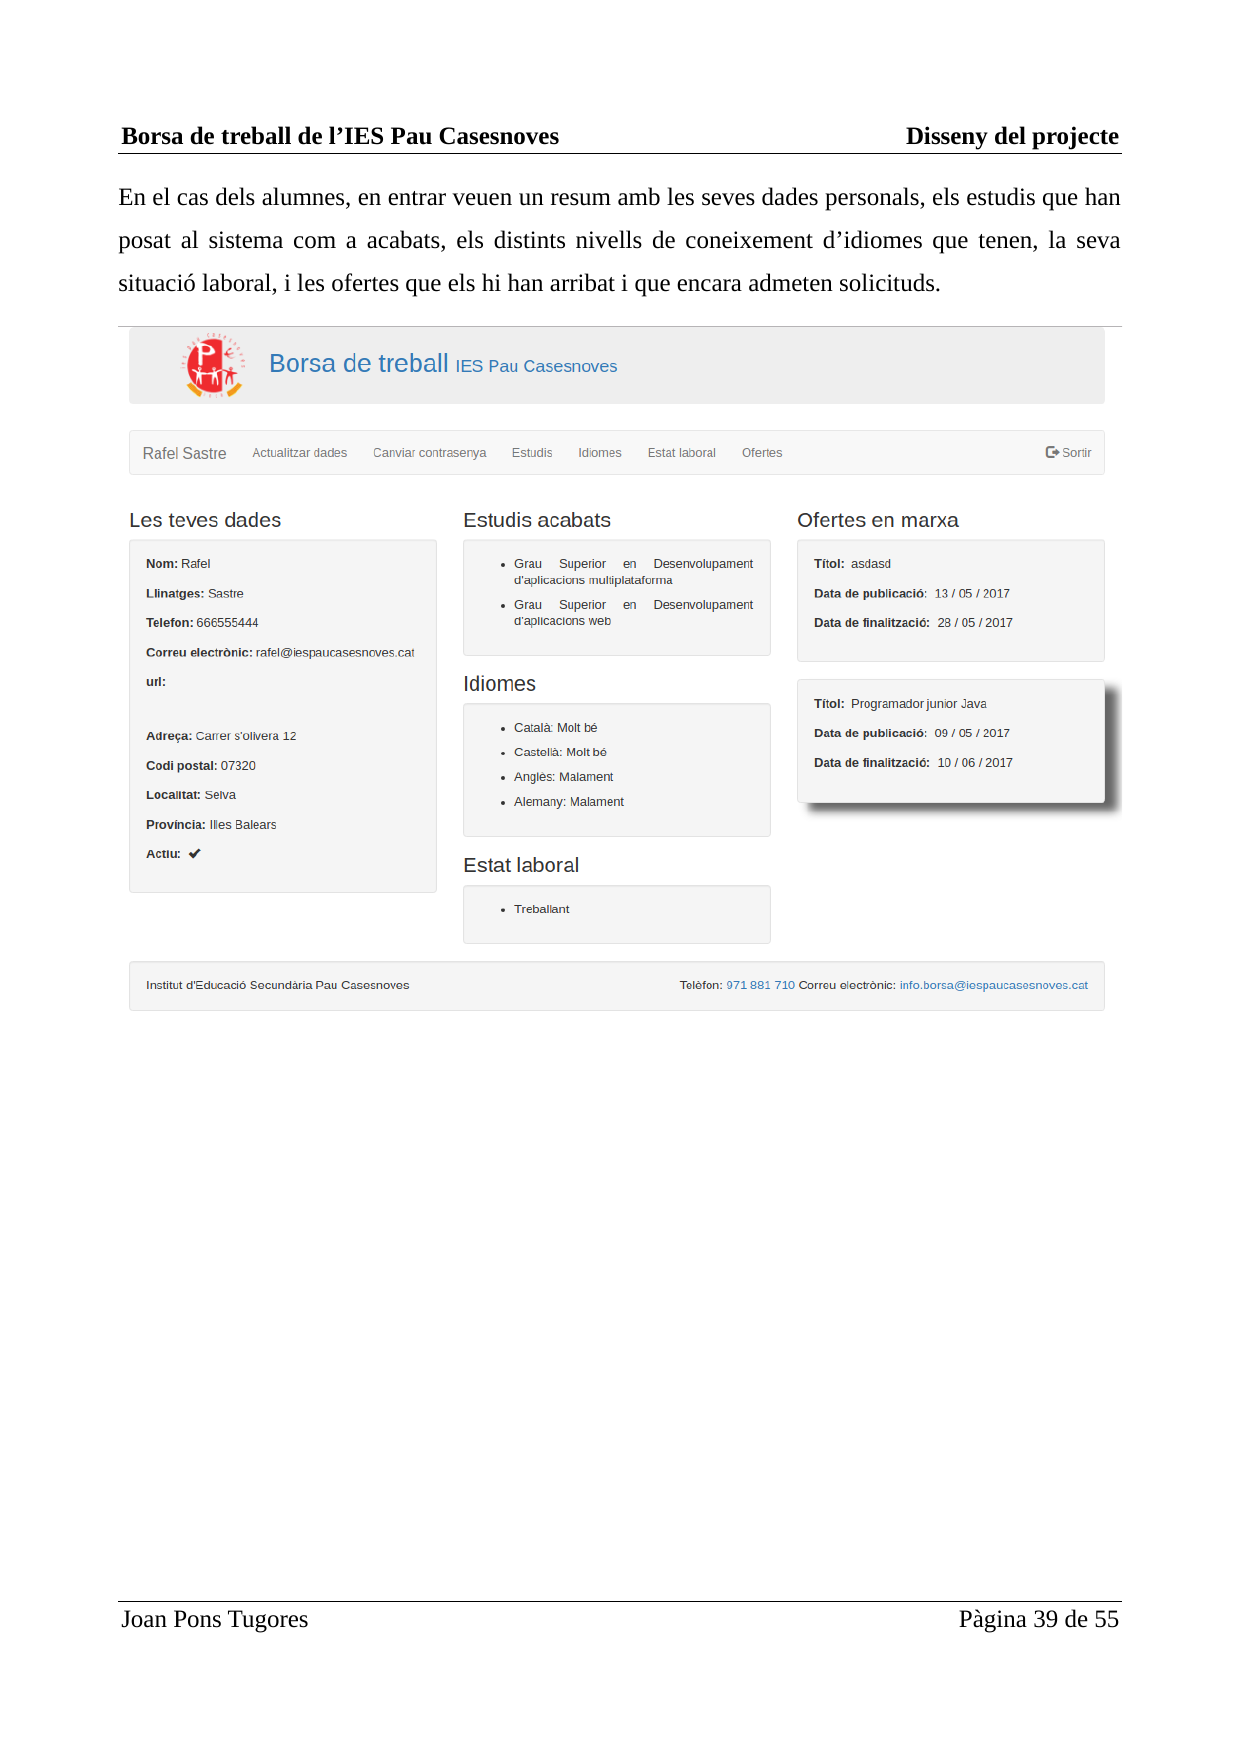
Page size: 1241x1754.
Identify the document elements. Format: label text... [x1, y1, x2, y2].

text En el cas dels alumnes, en entrar veuen un resum amb les seves dades personals, els estudis que han posat al sistema com a acabats, els distints nivells de coneixement d’idiomes que tenen, la seva situació laboral, i les ofertes que els hi han arribat i que encara admeten solicituds. [118, 182, 1122, 297]
picture [118, 326, 1123, 1025]
